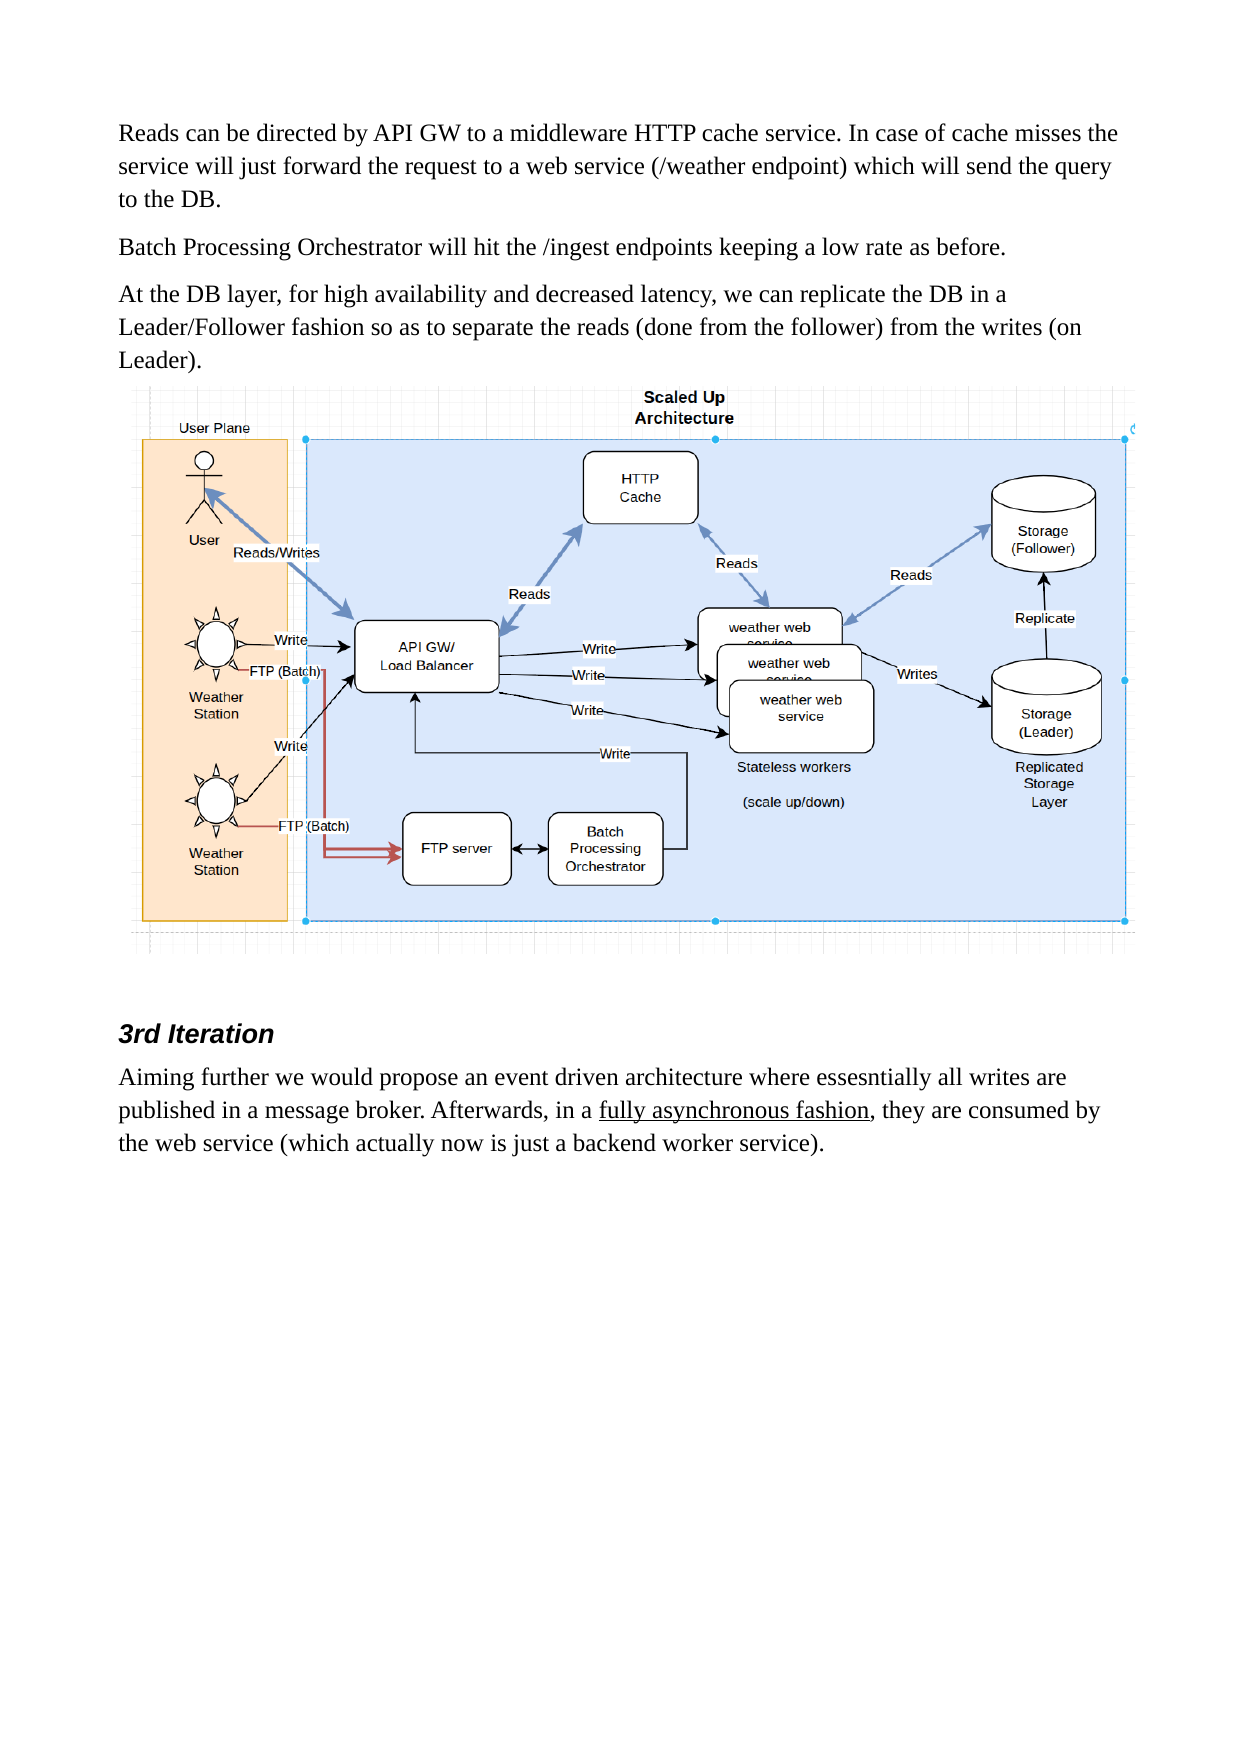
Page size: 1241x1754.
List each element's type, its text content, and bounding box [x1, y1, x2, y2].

picture [131, 386, 1135, 954]
text At the DB layer, for high availability and decreased latency, we can replicate the DB in a Leader/Follower fashion so as to separate the reads (done from the follower) from the writes (on Leader). [118, 279, 1122, 374]
text Aiming further we would propose an event driven architecture where essesntially all writes are published in a message broker. Afterwards, in a fully asynchronous fashion, they are consumed by the web service (which actually now is just a backend worker service). [118, 1062, 1122, 1157]
text Reads can be directed by API GW to a middleware HTTP cache service. In case of cache misses the service will just forward the request to a web service (/weather endpoint) which will send the query to the DB. [118, 118, 1122, 213]
subtitle 3rd Iteration [118, 1018, 1122, 1049]
text Batch Processing Orchestrator will hit the /ingest endpoints keeping a low rate as before. [118, 232, 1122, 261]
